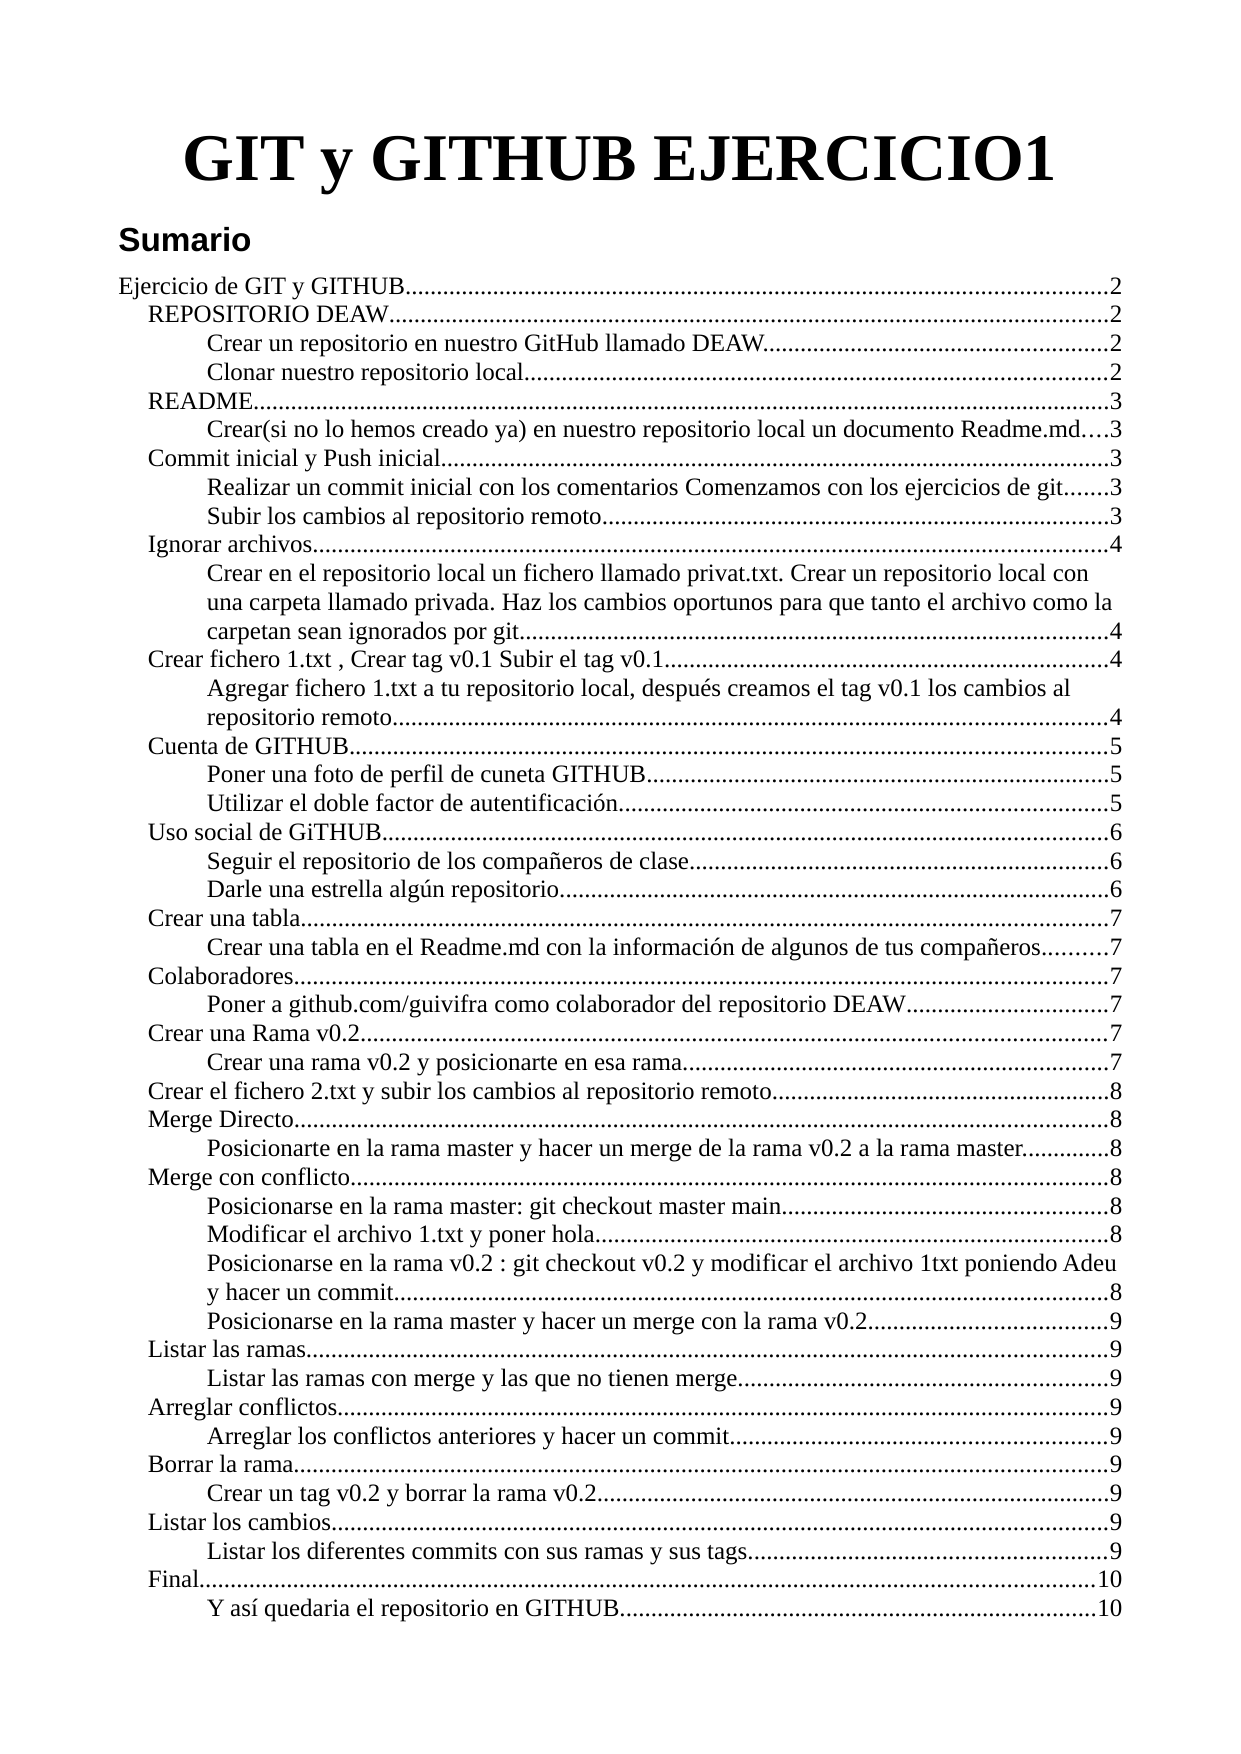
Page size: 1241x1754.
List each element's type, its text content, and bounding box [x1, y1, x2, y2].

text Borrar la rama. 9 [148, 1449, 1122, 1478]
text GIT y GITHUB EJERCICIO1 [118, 118, 1122, 195]
text Realizar un commit inicial con los comentarios Comenzamos con los ejercicios de git 3 [207, 472, 1122, 501]
text Seguir el repositorio de los compañeros de clase. 6 [207, 846, 1122, 874]
text Agregar fichero 1.txt a tu repositorio local, después creamos el tag v0.1 los cambios al repositorio remoto. 4 [207, 673, 1122, 731]
text Posicionarse en la rama master y hacer un merge con la rama v0.2 9 [207, 1306, 1122, 1334]
text Crear una tabla en el Readme.md con la información de algunos de tus compañeros. 7 [207, 932, 1122, 961]
text Uso social de GiTHUB. 6 [148, 817, 1122, 846]
text REPOSITORIO DEAW 2 [148, 299, 1122, 328]
text Listar las ramas. 9 [148, 1334, 1122, 1363]
text Crear una Rama v0.2 7 [148, 1018, 1122, 1047]
text Listar los diferentes commits con sus ramas y sus tags. 9 [207, 1536, 1122, 1564]
text Crear una rama v0.2 y posicionarte en esa rama. 7 [207, 1047, 1122, 1076]
text Utilizar el doble factor de autentificación. 5 [207, 788, 1122, 817]
text Crear una tabla 7 [148, 903, 1122, 932]
text Subir los cambios al repositorio remoto 3 [207, 501, 1122, 529]
text Arreglar conflictos 9 [148, 1392, 1122, 1421]
text Merge Directo. 8 [148, 1104, 1122, 1133]
text Modificar el archivo 1.txt y poner hola. 8 [207, 1219, 1122, 1248]
text Ignorar archivos 4 [148, 529, 1122, 558]
text Colaboradores 7 [148, 961, 1122, 989]
text Listar las ramas con merge y las que no tienen merge. 9 [207, 1363, 1122, 1392]
text Final 10 [148, 1564, 1122, 1593]
text Crear un tag v0.2 y borrar la rama v0.2 9 [207, 1478, 1122, 1507]
text Posicionarse en la rama master: git checkout master main. 8 [207, 1191, 1122, 1219]
text Merge con conflicto. 8 [148, 1162, 1122, 1191]
text README 3 [148, 386, 1122, 414]
text Poner a github.com/guivifra como colaborador del repositorio DEAW 7 [207, 989, 1122, 1018]
text Darle una estrella algún repositorio. 6 [207, 874, 1122, 903]
text Poner una foto de perfil de cuneta GITHUB 5 [207, 759, 1122, 788]
text Arreglar los conflictos anteriores y hacer un commit. 9 [207, 1421, 1122, 1449]
text Crear un repositorio en nuestro GitHub llamado DEAW. 2 [207, 328, 1122, 357]
text Crear fichero 1.txt , Crear tag v0.1 Subir el tag v0.1 4 [148, 644, 1122, 673]
text Clonar nuestro repositorio local 2 [207, 357, 1122, 386]
text Posicionarte en la rama master y hacer un merge de la rama v0.2 a la rama master. 8 [207, 1133, 1122, 1162]
text Cuenta de GITHUB. 5 [148, 731, 1122, 759]
text Y así quedaria el repositorio en GITHUB. 10 [207, 1593, 1122, 1622]
text Commit inicial y Push inicial 3 [148, 443, 1122, 472]
text Crear el fichero 2.txt y subir los cambios al repositorio remoto 8 [148, 1076, 1122, 1104]
text Posicionarse en la rama v0.2 : git checkout v0.2 y modificar el archivo 1txt poniendo Adeu y hacer un commit. 8 [207, 1248, 1122, 1306]
text Crear en el repositorio local un fichero llamado privat.txt. Crear un repositorio local con una carpeta llamado privada. Haz los cambios oportunos para que tanto el archivo como la carpetan sean ignorados por git 4 [207, 558, 1122, 644]
text Listar los cambios. 9 [148, 1507, 1122, 1536]
text Crear(si no lo hemos creado ya) en nuestro repositorio local un documento Readme.md 3 [207, 414, 1122, 443]
subtitle Sumario [118, 220, 1122, 258]
text Ejercicio de GIT y GITHUB 2 [118, 271, 1122, 299]
